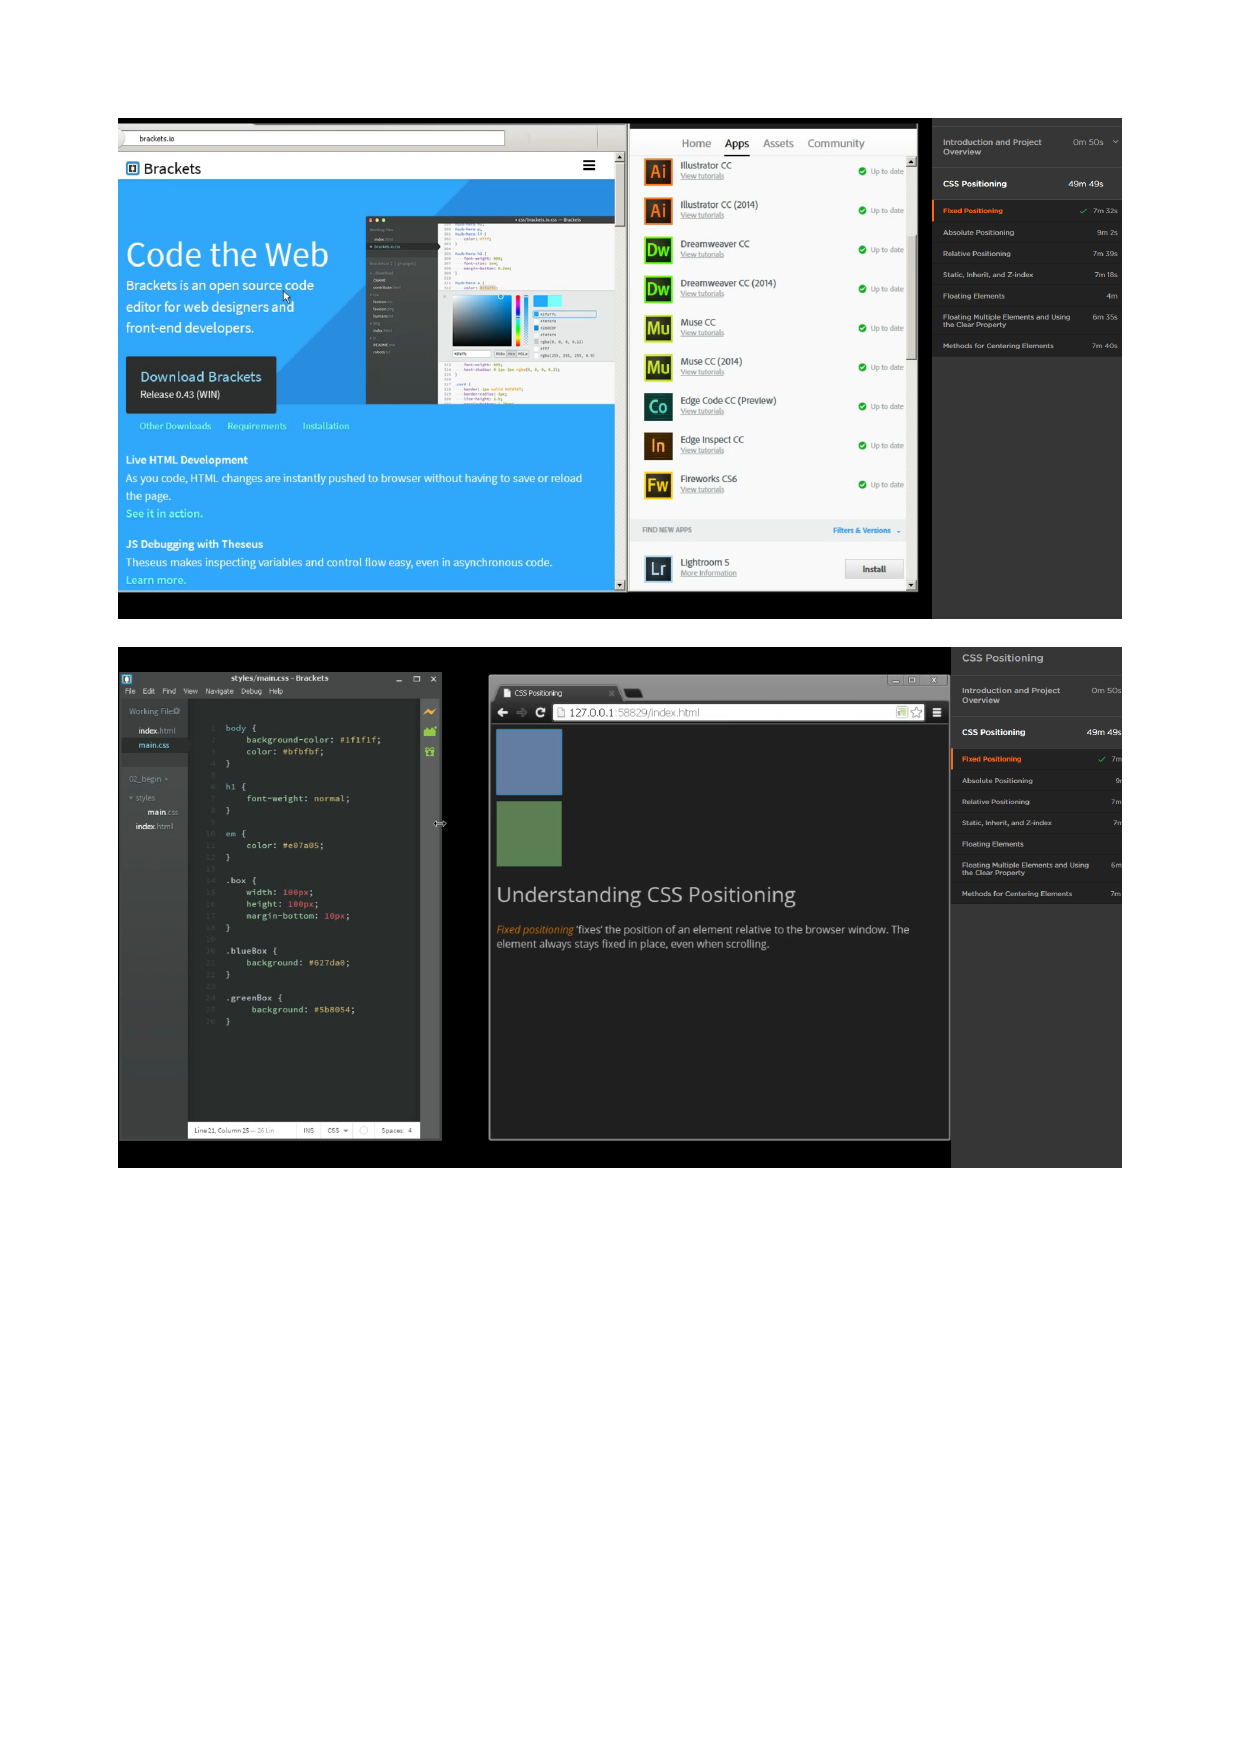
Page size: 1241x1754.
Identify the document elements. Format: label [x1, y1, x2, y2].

picture [118, 118, 1122, 619]
picture [118, 647, 1122, 1168]
